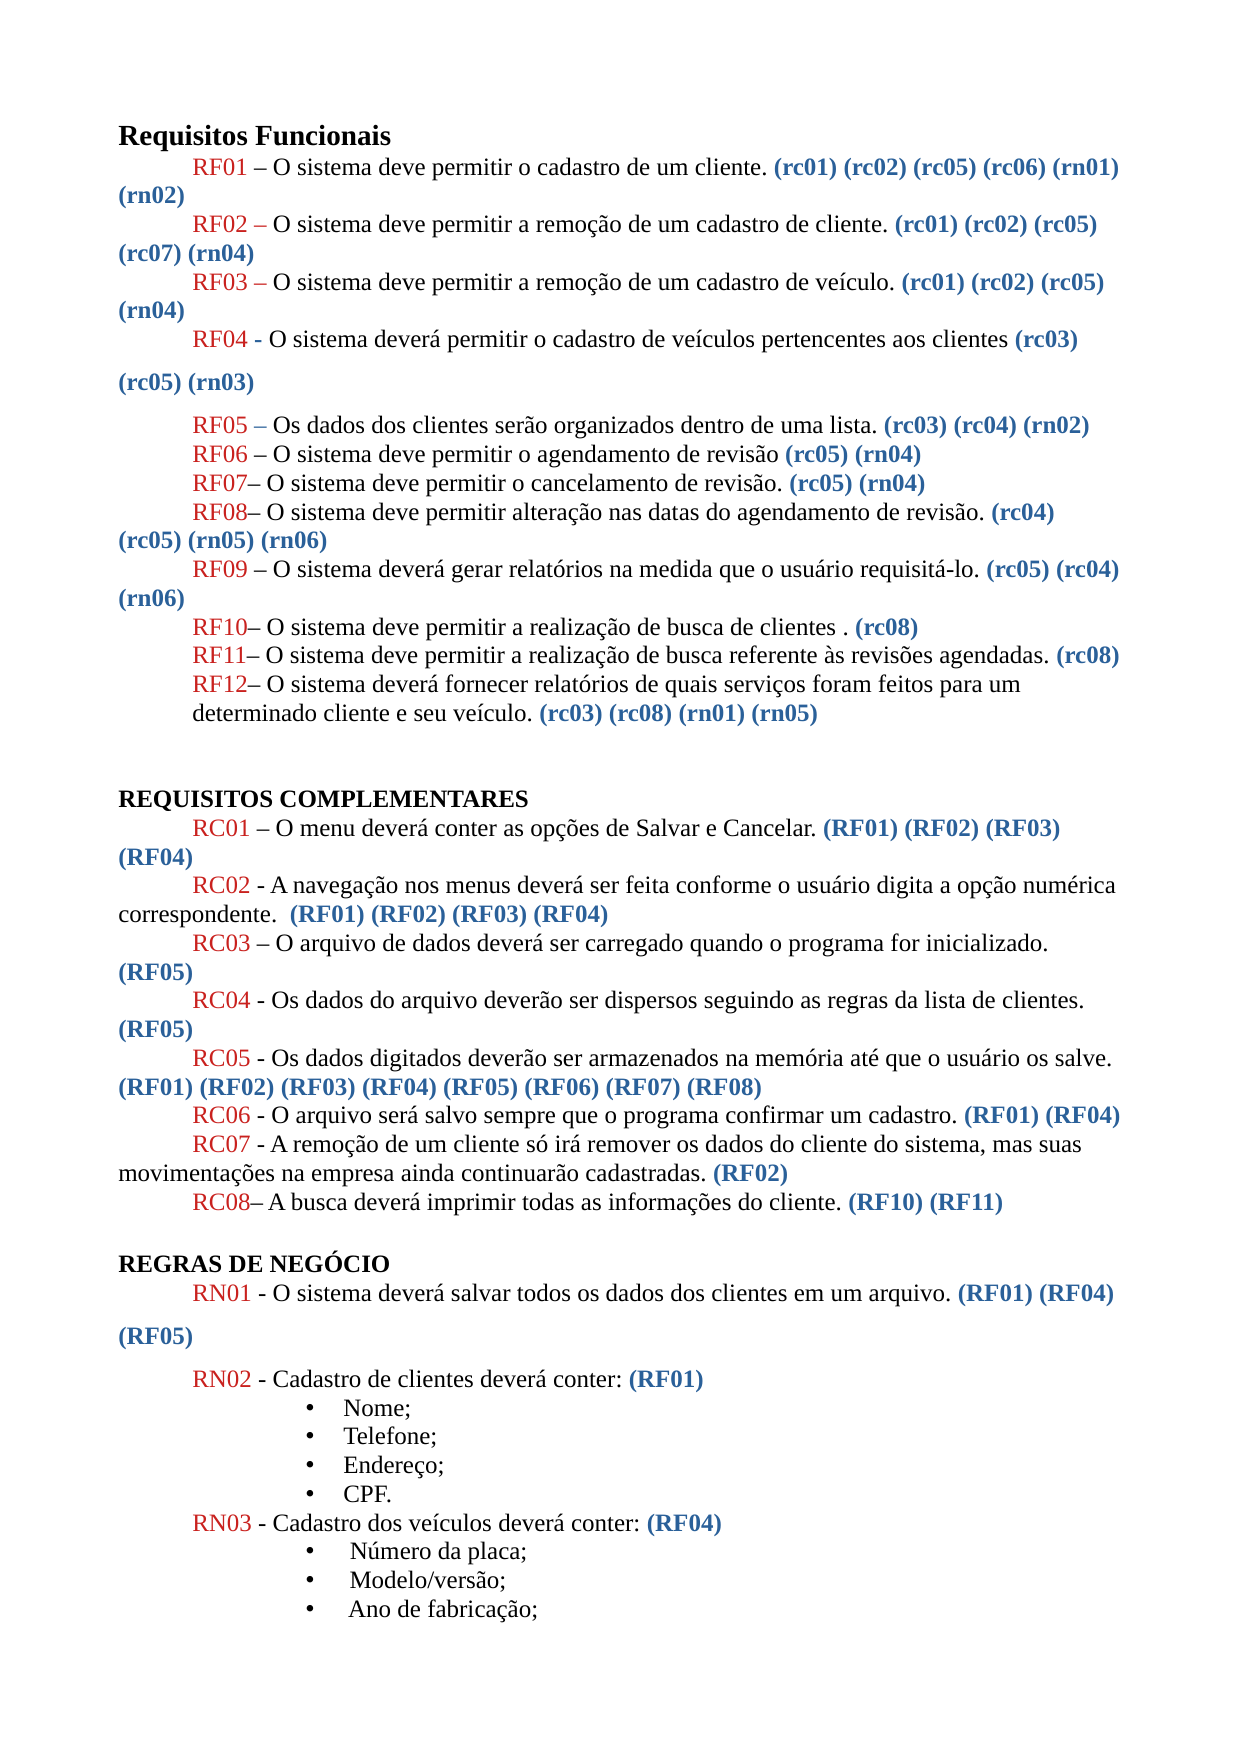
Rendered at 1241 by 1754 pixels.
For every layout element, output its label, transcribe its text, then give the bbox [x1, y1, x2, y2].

text RC01 – O menu deverá conter as opções de Salvar e Cancelar. (RF01) (RF02) (RF03) (RF04) [118, 813, 1122, 870]
list Telefone; [306, 1421, 1122, 1450]
text RF11– O sistema deve permitir a realização de busca referente às revisões agendadas. (rc08) [118, 640, 1122, 669]
text REGRAS DE NEGÓCIO [118, 1249, 1122, 1278]
text Requisitos Funcionais [118, 118, 1122, 152]
text RC07 - A remoção de um cliente só irá remover os dados do cliente do sistema, mas suas movimentações na empresa ainda continuarão cadastradas. (RF02) [118, 1129, 1122, 1187]
list Ano de fabricação; [306, 1594, 1122, 1623]
list Endereço; [306, 1450, 1122, 1479]
text RF05 – Os dados dos clientes serão organizados dentro de uma lista. (rc03) (rc04) (rn02) [118, 410, 1122, 439]
text REQUISITOS COMPLEMENTARES [118, 784, 1122, 813]
text RN03 - Cadastro dos veículos deverá conter: (RF04) [192, 1508, 1122, 1536]
text RF08– O sistema deve permitir alteração nas datas do agendamento de revisão. (rc04) (rc05) (rn05) (rn06) [118, 497, 1122, 554]
text RN01 - O sistema deverá salvar todos os dados dos clientes em um arquivo. (RF01) (RF04) (RF05) [118, 1278, 1122, 1349]
text RF07– O sistema deve permitir o cancelamento de revisão. (rc05) (rn04) [118, 468, 1122, 497]
text RC03 – O arquivo de dados deverá ser carregado quando o programa for inicializado. (RF05) [118, 928, 1122, 985]
text RF09 – O sistema deverá gerar relatórios na medida que o usuário requisitá-lo. (rc05) (rc04) (rn06) [118, 554, 1122, 612]
text RF10– O sistema deve permitir a realização de busca de clientes . (rc08) [118, 612, 1122, 640]
text RF12– O sistema deverá fornecer relatórios de quais serviços foram feitos para um determinado cliente e seu veículo. (rc03) (rc08) (rn01) (rn05) [192, 669, 1122, 727]
text RC08– A busca deverá imprimir todas as informações do cliente. (RF10) (RF11) [118, 1187, 1122, 1215]
text RC05 - Os dados digitados deverão ser armazenados na memória até que o usuário os salve. (RF01) (RF02) (RF03) (RF04) (RF05) (RF06) (RF07) (RF08) [118, 1043, 1122, 1100]
text RN02 - Cadastro de clientes deverá conter: (RF01) [118, 1364, 1122, 1393]
list Número da placa; [306, 1536, 1122, 1565]
text RC02 - A navegação nos menus deverá ser feita conforme o usuário digita a opção numérica correspondente. (RF01) (RF02) (RF03) (RF04) [118, 870, 1122, 928]
text RF03 – O sistema deve permitir a remoção de um cadastro de veículo. (rc01) (rc02) (rc05) (rn04) [118, 267, 1122, 324]
list CPF. [306, 1479, 1122, 1508]
text RC06 - O arquivo será salvo sempre que o programa confirmar um cadastro. (RF01) (RF04) [118, 1100, 1122, 1129]
list Nome; [306, 1393, 1122, 1421]
text RF02 – O sistema deve permitir a remoção de um cadastro de cliente. (rc01) (rc02) (rc05) (rc07) (rn04) [118, 209, 1122, 267]
list Modelo/versão; [306, 1565, 1122, 1594]
text RF01 – O sistema deve permitir o cadastro de um cliente. (rc01) (rc02) (rc05) (rc06) (rn01) (rn02) [118, 152, 1122, 209]
text RF06 – O sistema deve permitir o agendamento de revisão (rc05) (rn04) [118, 439, 1122, 468]
text RC04 - Os dados do arquivo deverão ser dispersos seguindo as regras da lista de clientes. (RF05) [118, 985, 1122, 1043]
text RF04 - O sistema deverá permitir o cadastro de veículos pertencentes aos clientes (rc03) (rc05) (rn03) [118, 324, 1122, 396]
